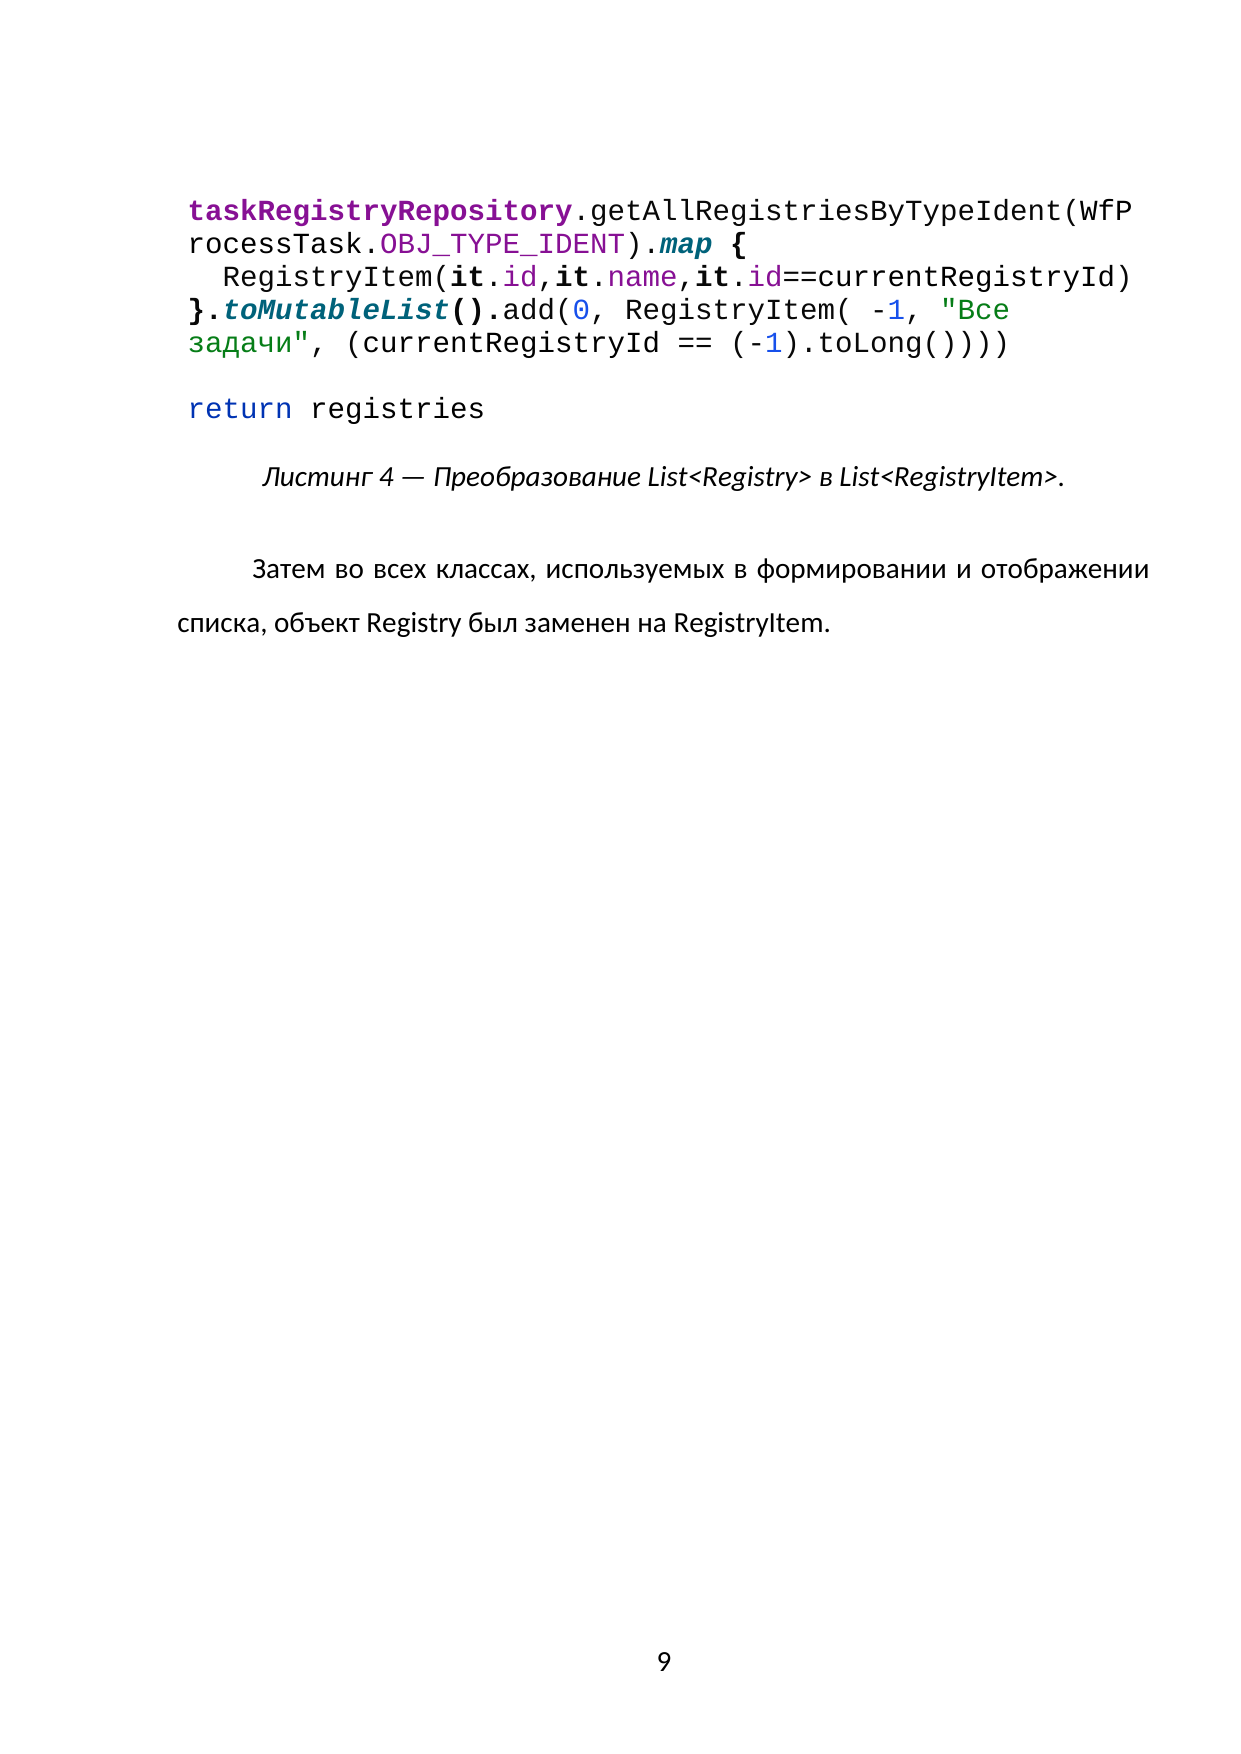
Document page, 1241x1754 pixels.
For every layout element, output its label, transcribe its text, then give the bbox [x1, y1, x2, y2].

text Листинг 4 — Преобразование List<Registry> в List<RegistryItem>. [177, 458, 1151, 494]
table_header taskRegistryRepository.getAllRegistriesByTypeIdent(WfProcessTask.OBJ_TYPE_IDENT).map { RegistryItem(it.id,it.name,it.id==currentRegistryId) }.toMutableList().add(0, RegistryItem( -1, "Все задачи", (currentRegistryId == (-1).toLong()))) return registries [177, 186, 1151, 438]
text Затем во всех классах, используемых в формировании и отображении списка, объект Registry был заменен на RegistryItem. [177, 551, 1151, 639]
